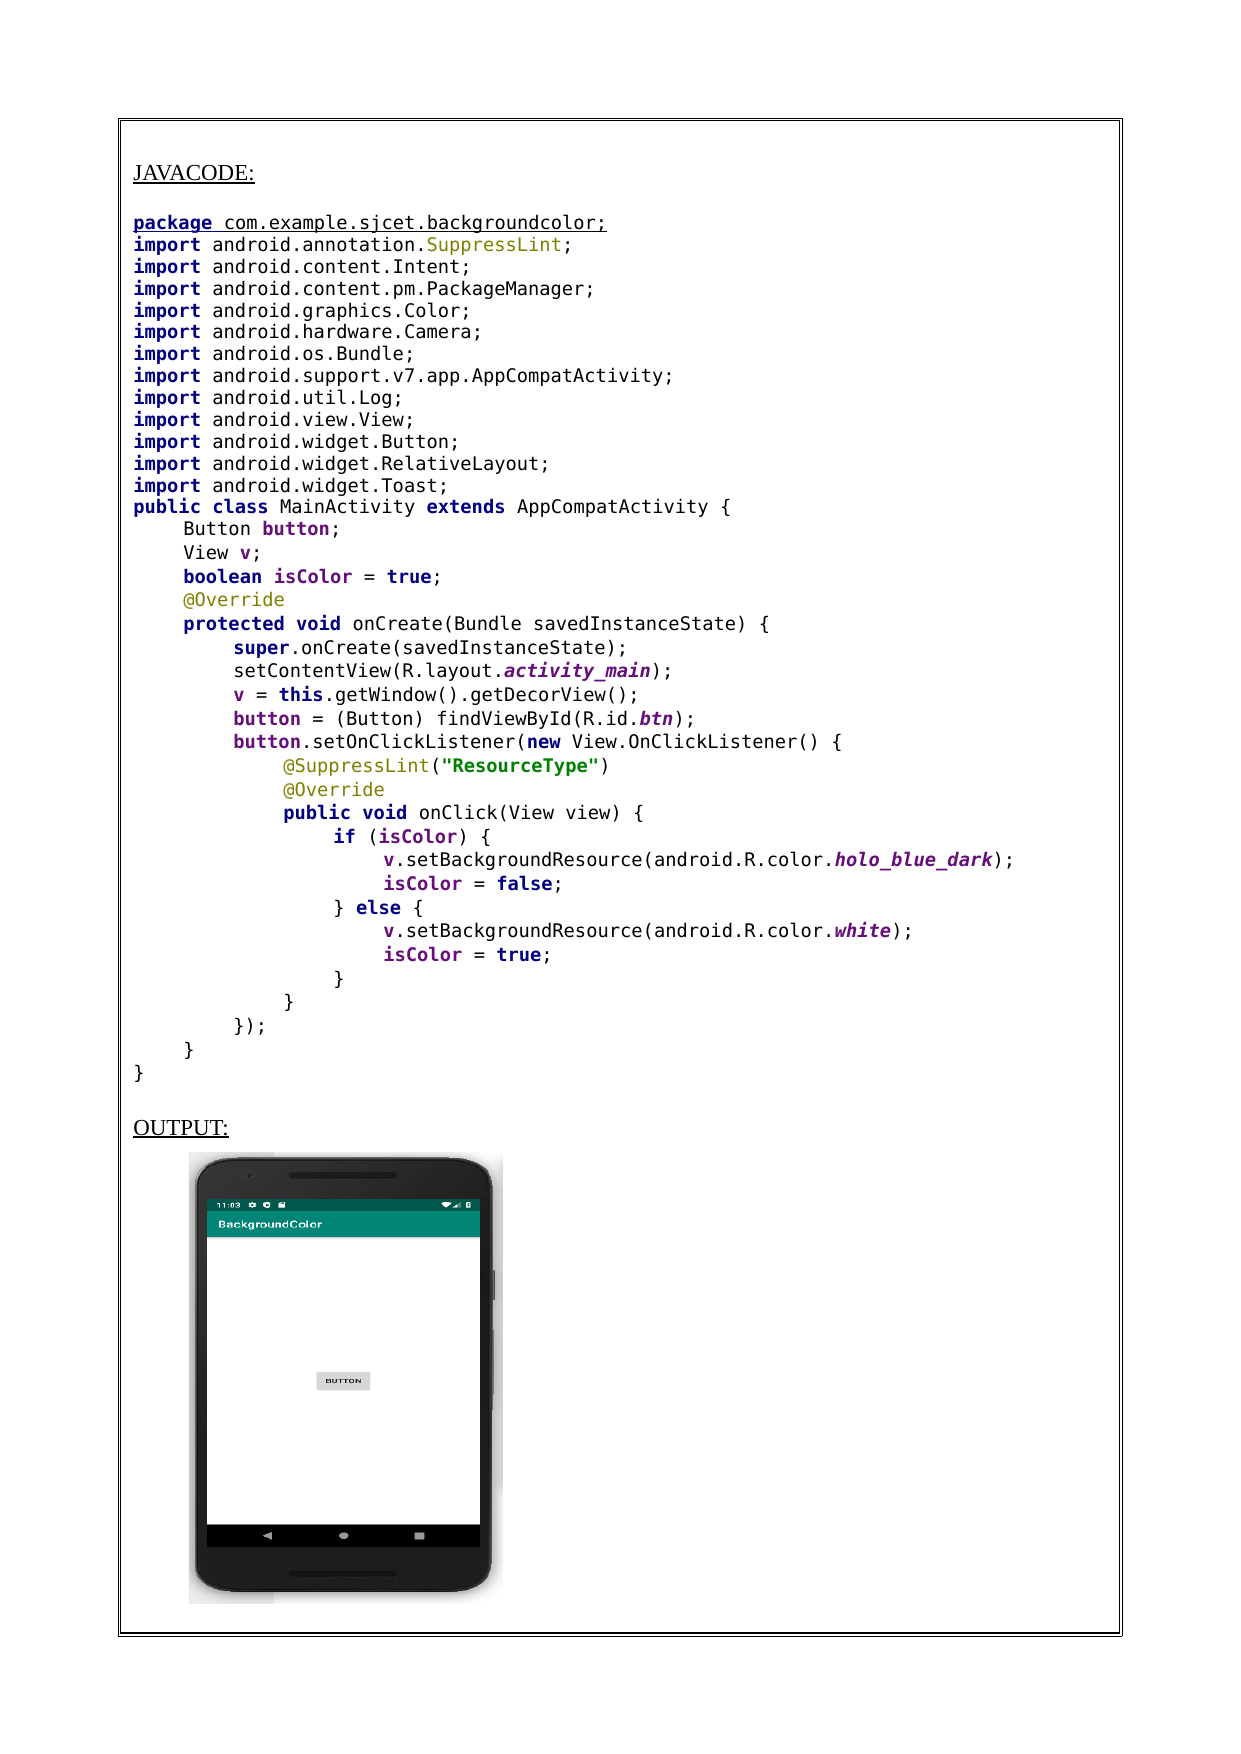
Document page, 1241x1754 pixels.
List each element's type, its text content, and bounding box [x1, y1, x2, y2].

text OUTPUT: [133, 1114, 1107, 1140]
text protected void onCreate(Bundle savedInstanceState) { [133, 613, 1107, 637]
text super.onCreate(savedInstanceState); [133, 637, 1107, 660]
text import android.widget.Toast; [133, 475, 1107, 497]
text } [133, 1039, 1107, 1062]
text button.setOnClickListener(new View.OnClickListener() { [133, 731, 1107, 755]
text v.setBackgroundResource(android.R.color.white); [133, 920, 1107, 944]
text public void onClick(View view) { [133, 802, 1107, 826]
text @Override [133, 589, 1107, 613]
text import android.util.Log; [133, 387, 1107, 409]
text v.setBackgroundResource(android.R.color.holo_blue_dark); [133, 849, 1107, 873]
text import android.hardware.Camera; [133, 322, 1107, 343]
text } [133, 1062, 1107, 1084]
text import android.content.Intent; [133, 256, 1107, 278]
text import android.widget.Button; [133, 431, 1107, 453]
text import android.annotation.SuppressLint; [133, 234, 1107, 256]
text isColor = false; [133, 873, 1107, 897]
text package com.example.sjcet.backgroundcolor; [133, 212, 1107, 234]
text Button button; [133, 518, 1107, 542]
text }); [133, 1015, 1107, 1039]
text public class MainActivity extends AppCompatActivity { [133, 497, 1107, 518]
text } [133, 991, 1107, 1015]
text isColor = true; [133, 944, 1107, 968]
text setContentView(R.layout.activity_main); [133, 660, 1107, 684]
text } else { [133, 897, 1107, 920]
text View v; [133, 542, 1107, 566]
text button = (Button) findViewById(R.id.btn); [133, 708, 1107, 731]
text import android.support.v7.app.AppCompatActivity; [133, 365, 1107, 387]
text import android.os.Bundle; [133, 343, 1107, 365]
text } [133, 968, 1107, 991]
text boolean isColor = true; [133, 566, 1107, 589]
text @Override [133, 778, 1107, 802]
picture [355, 1152, 503, 1604]
text v = this.getWindow().getDecorView(); [133, 684, 1107, 708]
text import android.view.View; [133, 409, 1107, 431]
text @SuppressLint("ResourceType") [133, 755, 1107, 778]
text import android.widget.RelativeLayout; [133, 453, 1107, 475]
text import android.content.pm.PackageManager; [133, 278, 1107, 300]
text if (isColor) { [133, 826, 1107, 849]
text import android.graphics.Color; [133, 300, 1107, 322]
text JAVACODE: [133, 159, 1107, 186]
